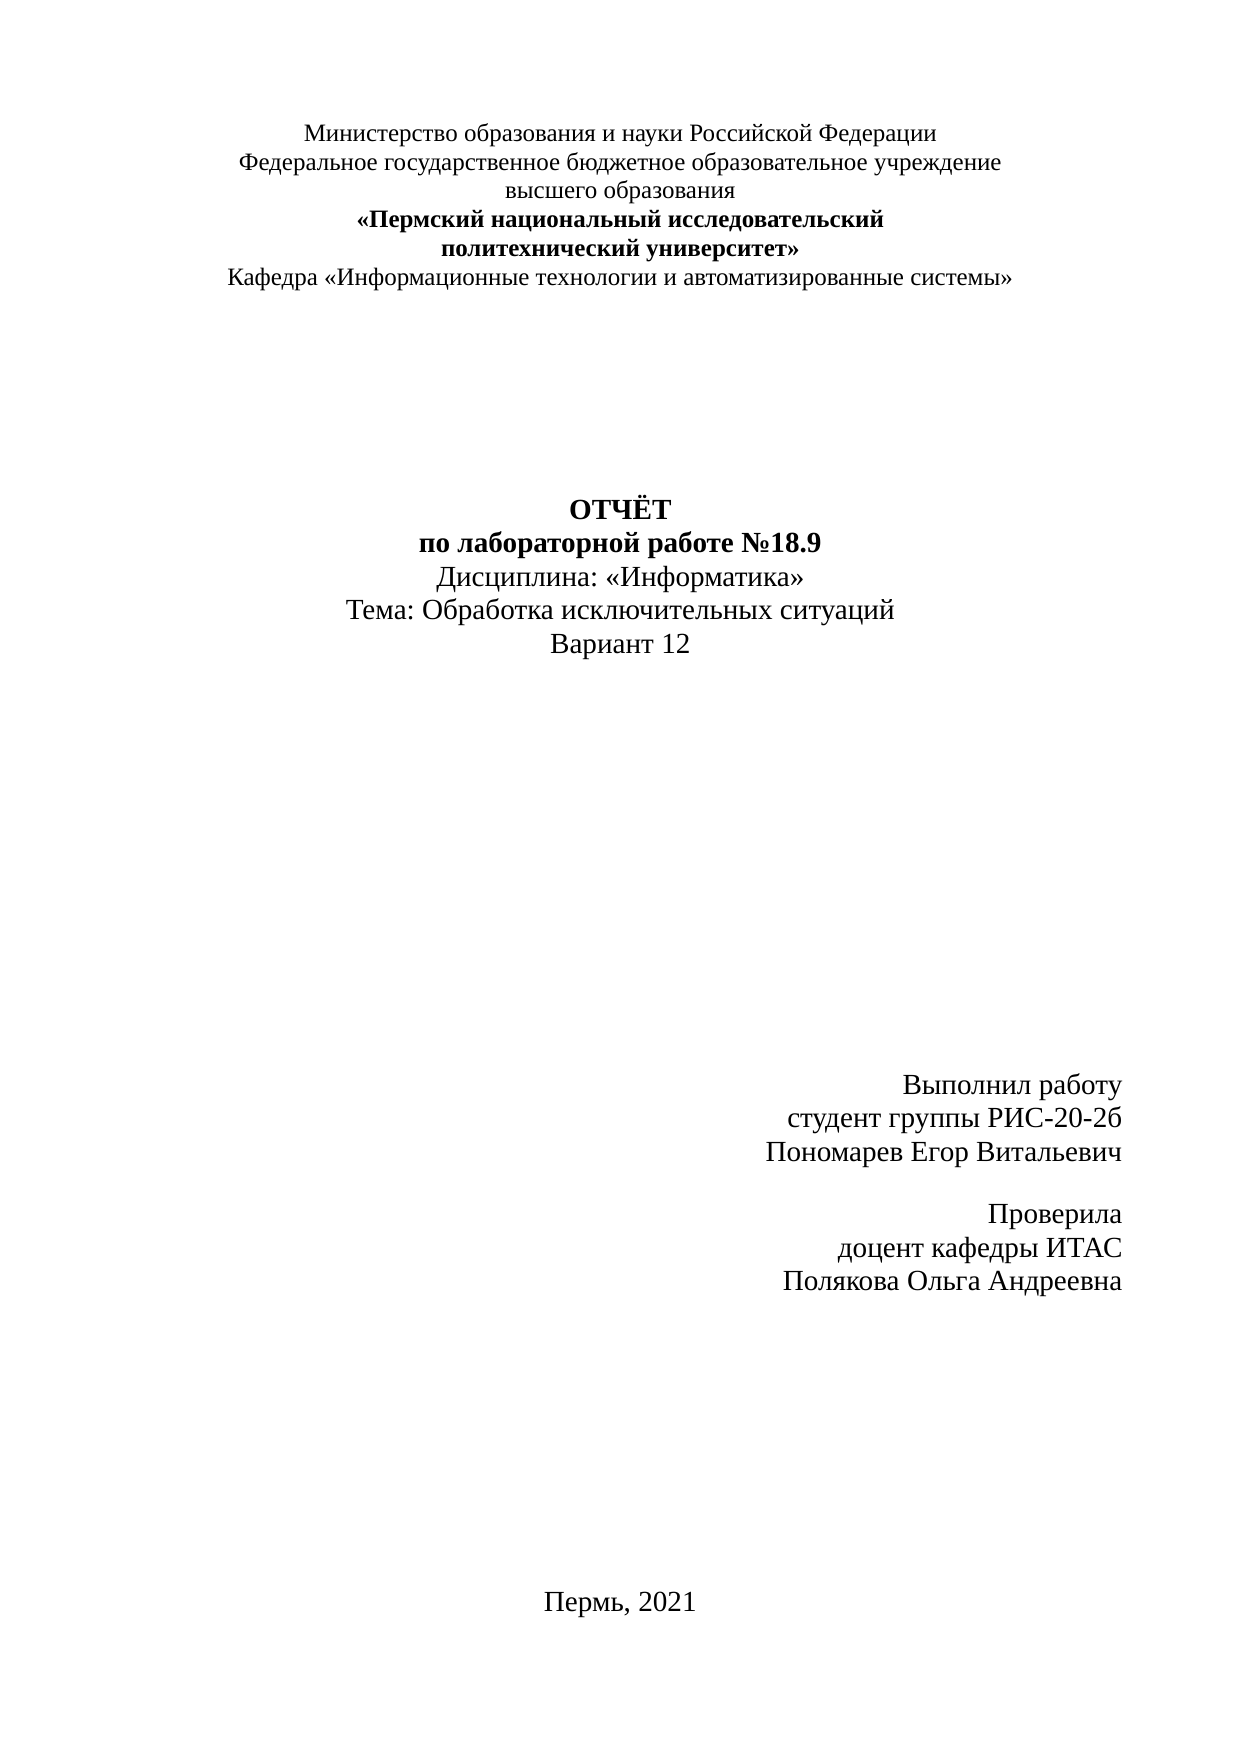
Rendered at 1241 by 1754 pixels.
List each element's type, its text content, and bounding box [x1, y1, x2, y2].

text Полякова Ольга Андреевна [118, 1263, 1122, 1297]
text Выполнил работу [118, 1067, 1122, 1100]
text «Пермский национальный исследовательский [118, 204, 1122, 233]
text Министерство образования и науки Российской Федерации [118, 118, 1122, 147]
text Дисциплина: «Информатика» [118, 559, 1122, 592]
text ОТЧЁТ [118, 492, 1122, 525]
text по лабораторной работе №18.9 [118, 525, 1122, 559]
text Кафедра «Информационные технологии и автоматизированные системы» [118, 262, 1122, 291]
text высшего образования [118, 176, 1122, 204]
text Пермь, 2021 [118, 1584, 1122, 1618]
text Федеральное государственное бюджетное образовательное учреждение [118, 147, 1122, 176]
text Тема: Обработка исключительных ситуаций [118, 592, 1122, 626]
text политехнический университет» [118, 233, 1122, 262]
text Проверила [118, 1196, 1122, 1230]
text Пономарев Егор Витальевич [118, 1134, 1122, 1167]
text Вариант 12 [118, 626, 1122, 659]
text студент группы РИС-20-2б [118, 1100, 1122, 1134]
text доцент кафедры ИТАС [118, 1230, 1122, 1263]
